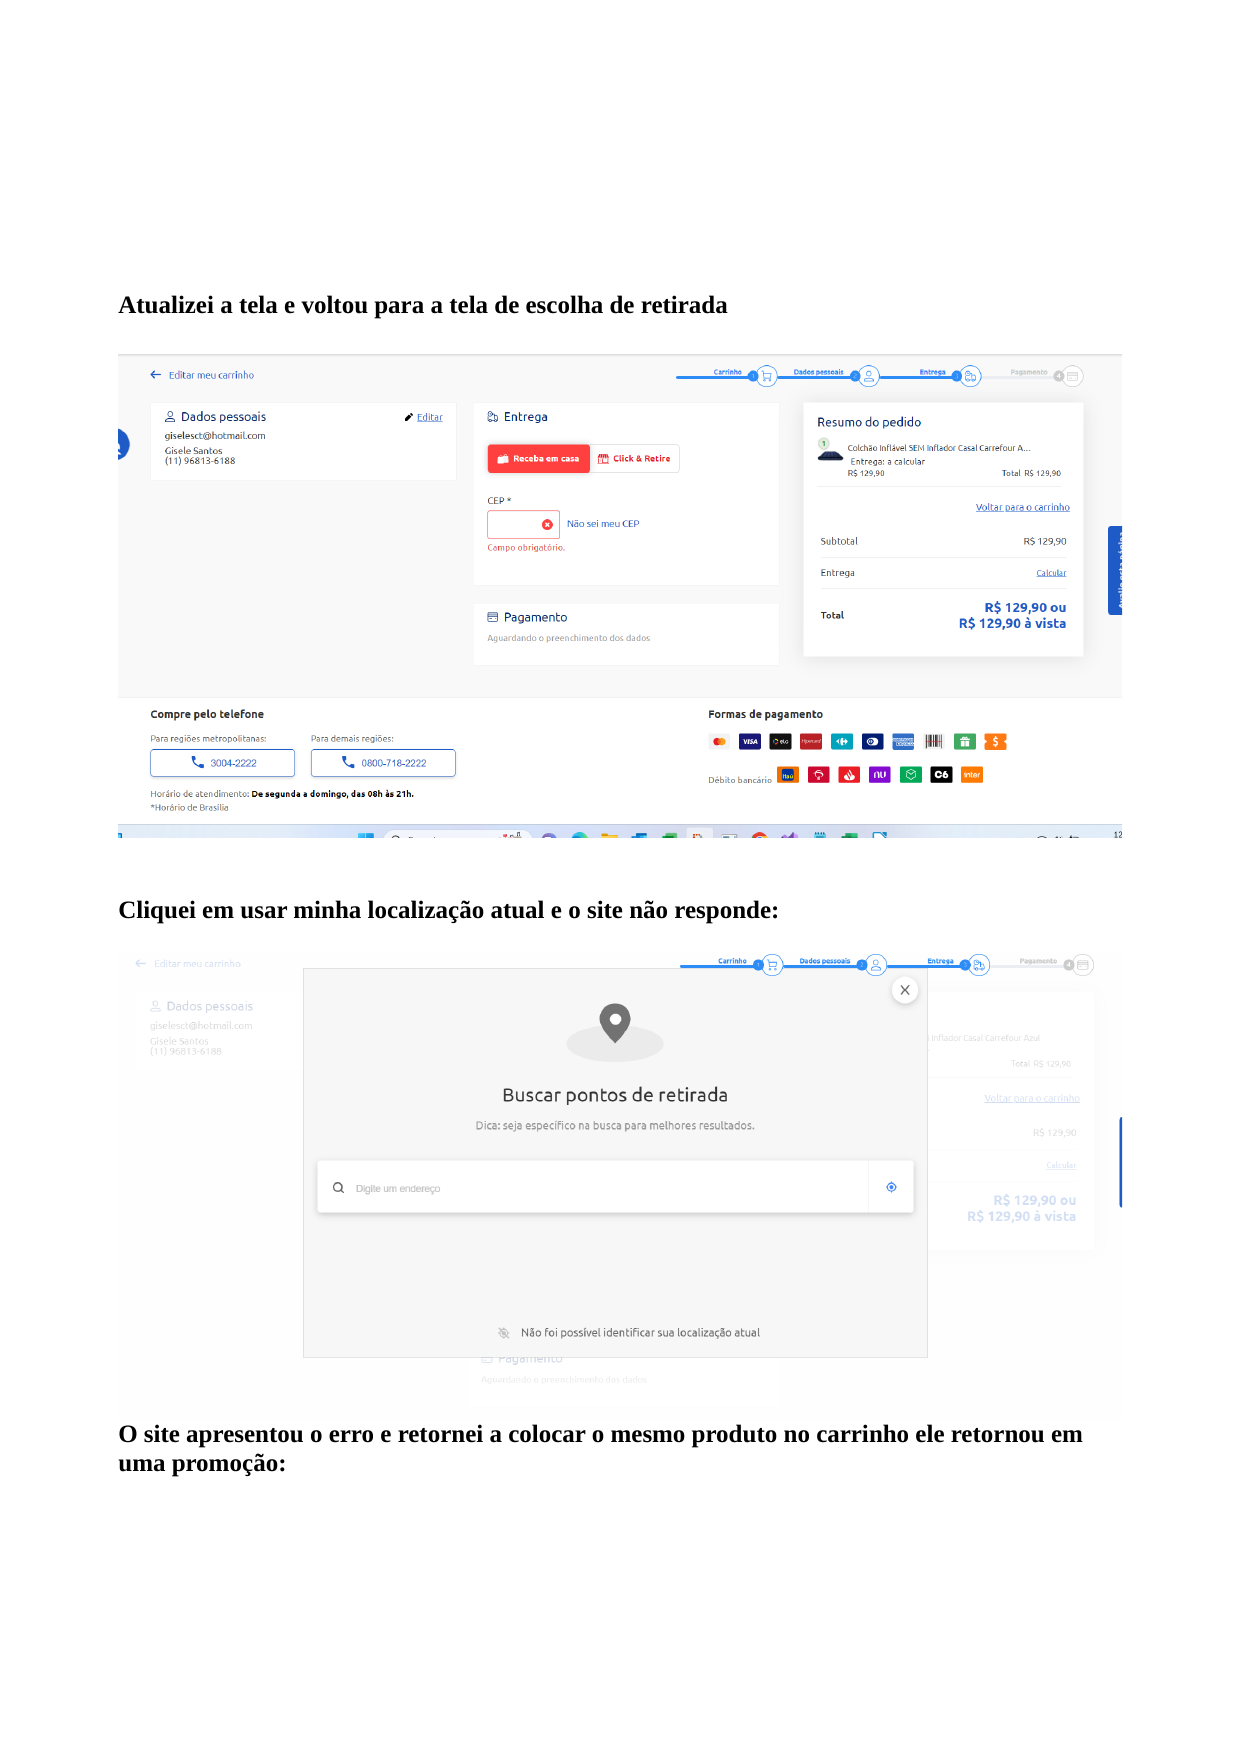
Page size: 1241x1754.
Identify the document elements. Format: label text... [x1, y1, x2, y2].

picture [118, 348, 1123, 838]
picture [118, 952, 1123, 1420]
text Atualizei a tela e voltou para a tela de escolha de retirada [118, 291, 1122, 319]
text O site apresentou o erro e retornei a colocar o mesmo produto no carrinho ele retornou em uma promoção: [118, 1420, 1122, 1477]
text Cliquei em usar minha localização atual e o site não responde: [118, 895, 1122, 923]
